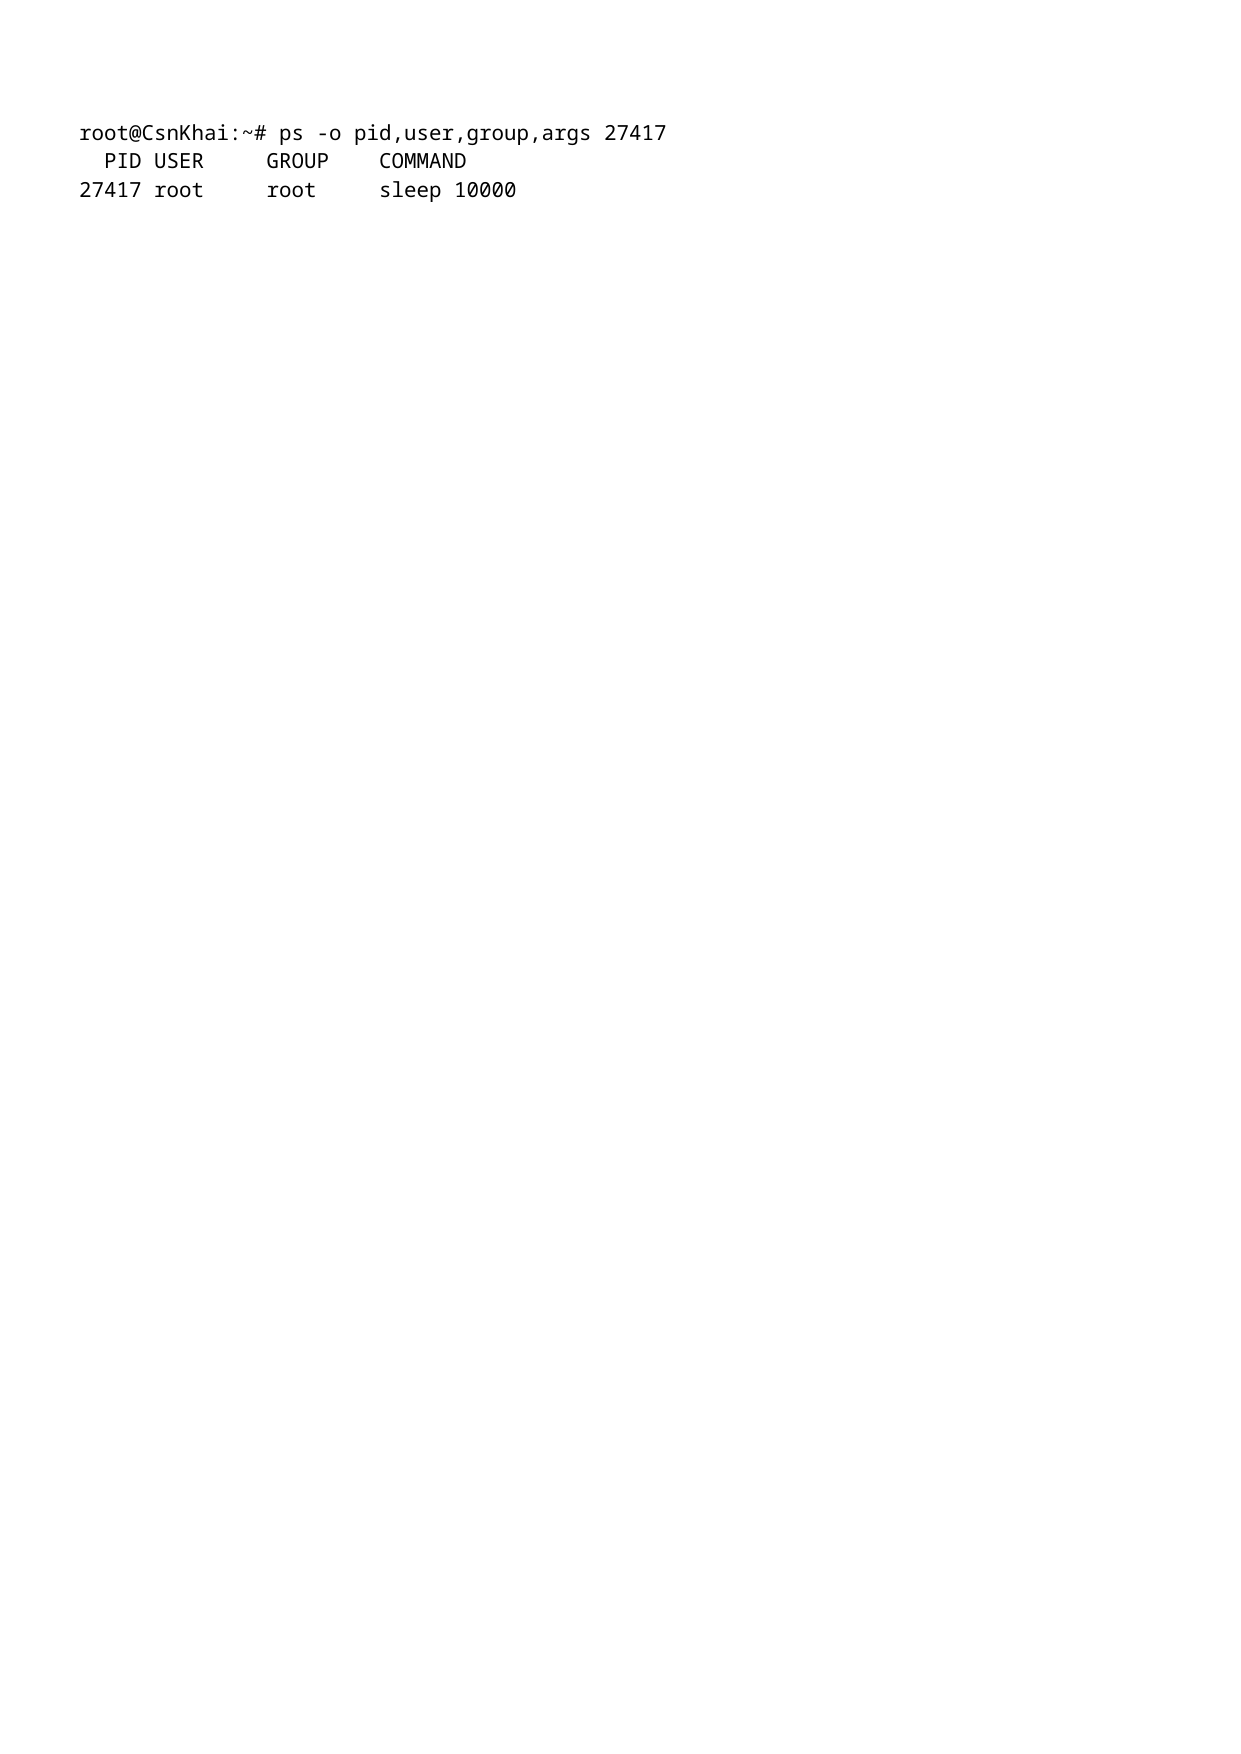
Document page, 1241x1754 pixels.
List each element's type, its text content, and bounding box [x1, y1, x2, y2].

text 27417 root root sleep 10000 [79, 175, 1186, 203]
text PID USER GROUP COMMAND [79, 147, 1186, 175]
text root@CsnKhai:~# ps -o pid,user,group,args 27417 [79, 118, 1186, 147]
